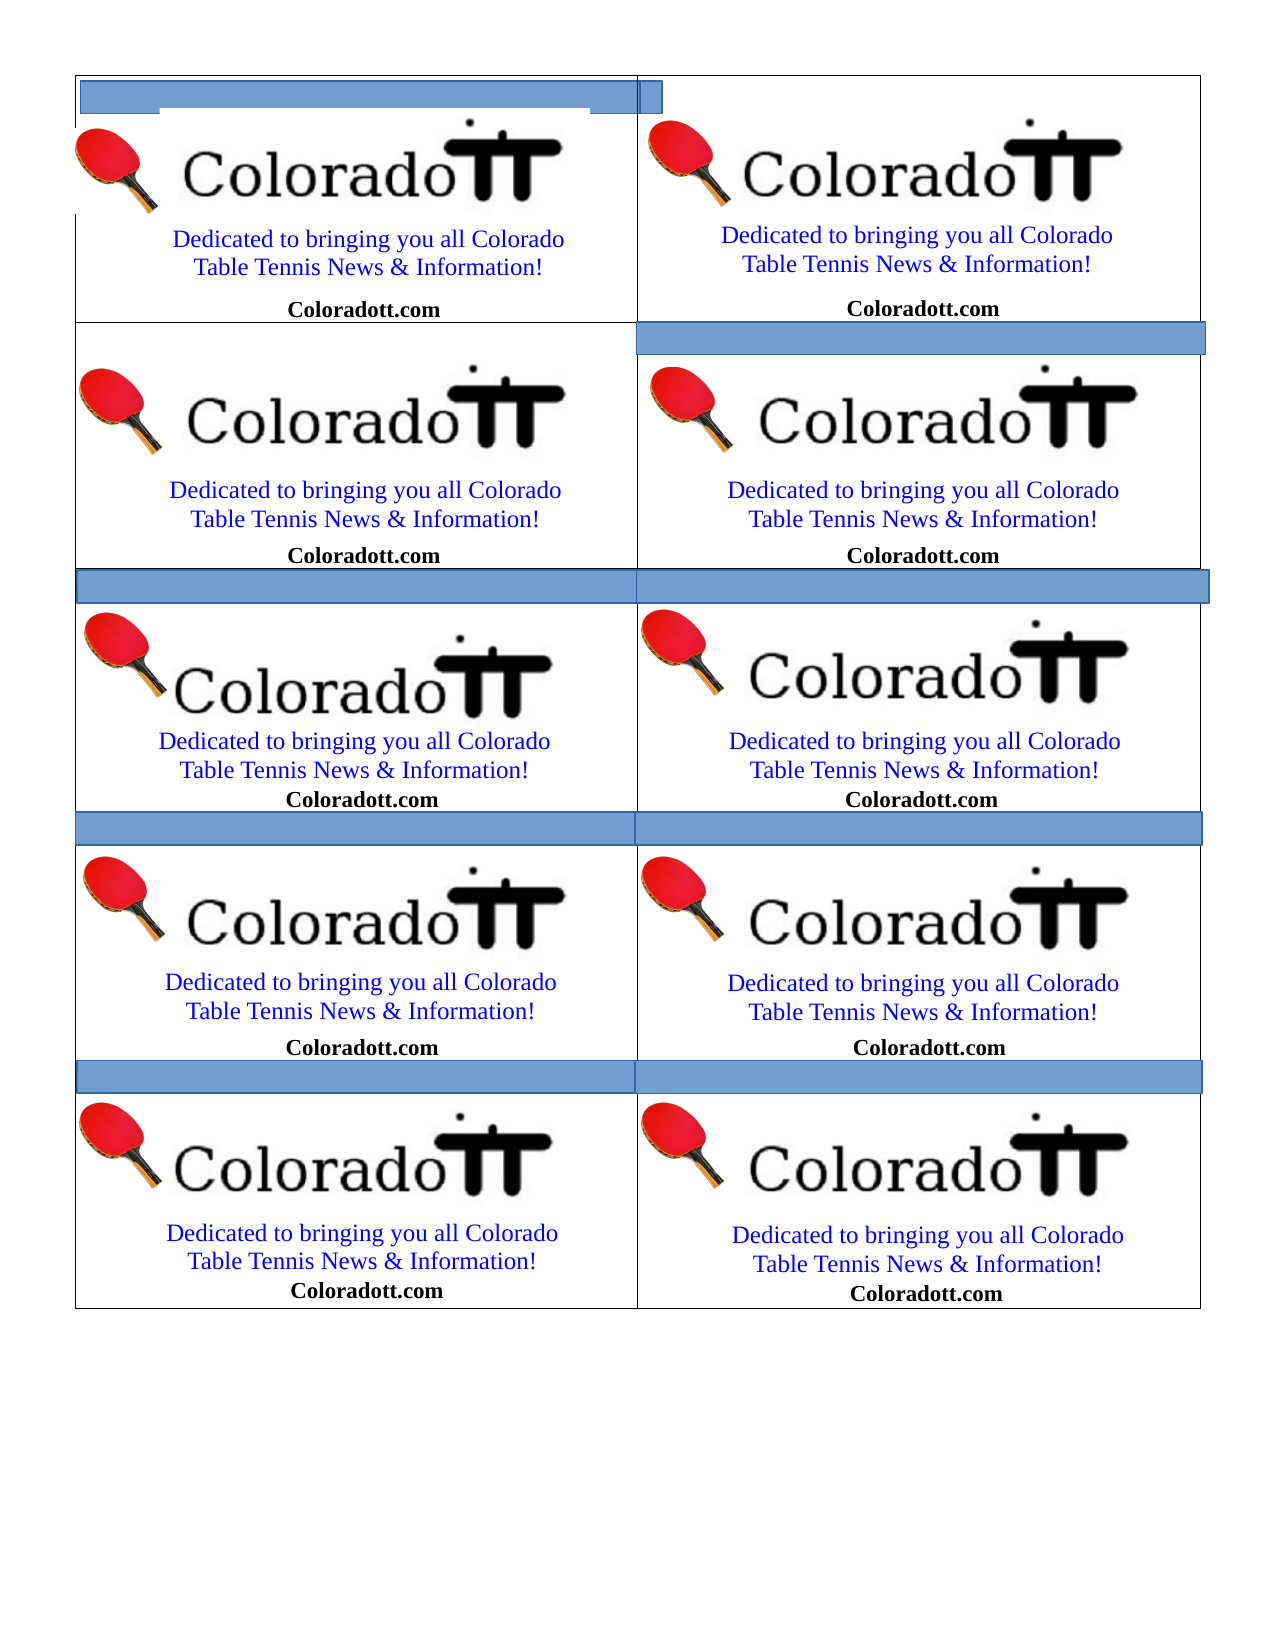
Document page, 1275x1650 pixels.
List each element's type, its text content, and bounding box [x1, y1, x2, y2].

picture [77, 355, 594, 467]
table_cell [638, 355, 1200, 568]
table_cell [638, 1094, 1200, 1308]
picture [77, 1102, 581, 1215]
table_header [76, 76, 637, 128]
table_cell [76, 1094, 637, 1308]
picture [646, 108, 1151, 220]
picture [639, 609, 1157, 722]
table_header [638, 76, 1200, 321]
table_cell [76, 323, 637, 568]
picture [82, 612, 581, 737]
table_cell [76, 604, 637, 811]
picture [639, 1102, 1157, 1215]
table_cell `11 [638, 846, 1200, 1060]
picture [73, 108, 591, 220]
picture [639, 856, 1157, 968]
picture [648, 355, 1166, 467]
table_cell [76, 846, 637, 1060]
table_header [76, 114, 637, 322]
table_cell [638, 604, 1200, 811]
picture [81, 856, 594, 968]
